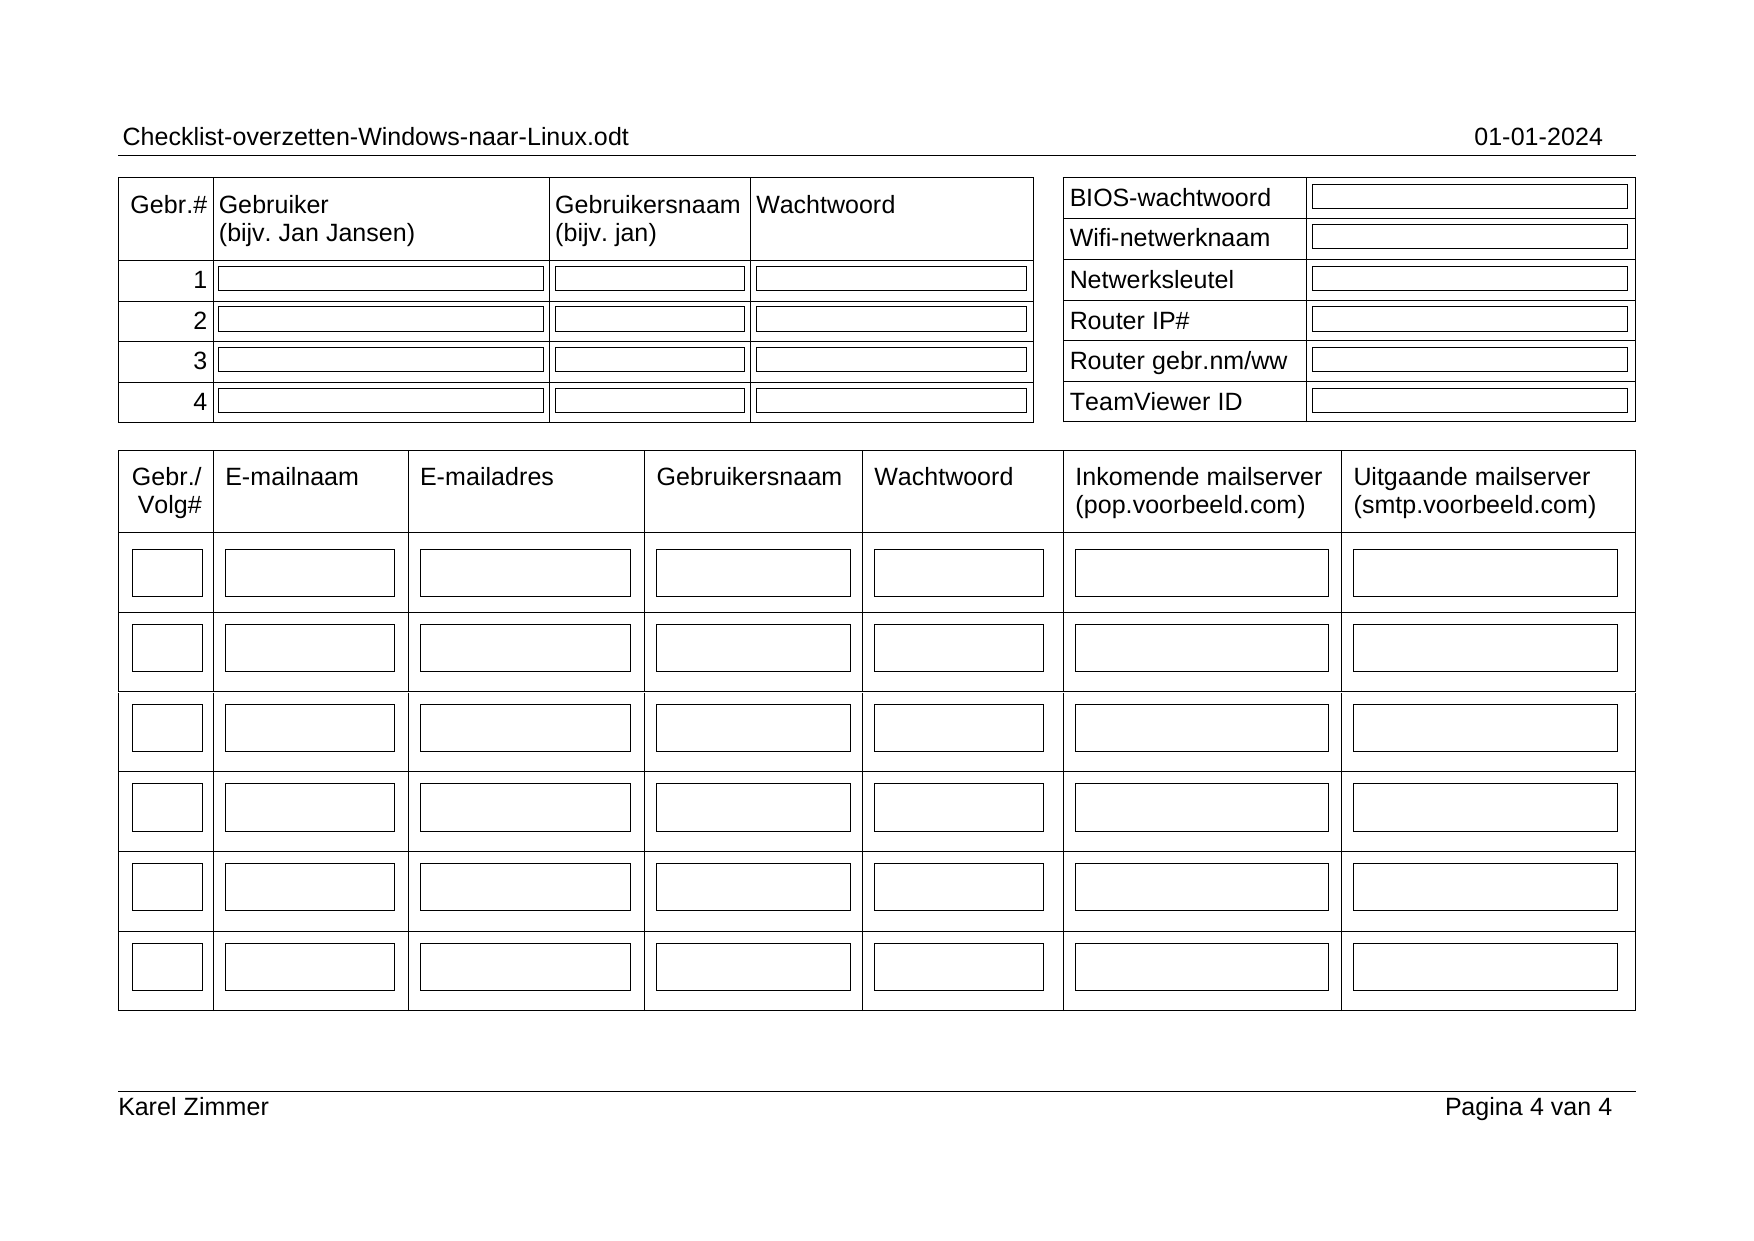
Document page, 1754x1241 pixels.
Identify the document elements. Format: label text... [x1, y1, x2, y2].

table_cell [645, 932, 862, 1010]
table_cell [645, 693, 862, 771]
table_cell Wifi-netwerknaam [1064, 219, 1306, 259]
table_header Wachtwoord [863, 451, 1063, 532]
table_cell [1342, 772, 1635, 851]
table_cell [1307, 301, 1635, 340]
table_cell [214, 613, 408, 691]
table_cell [409, 693, 644, 771]
table_cell [863, 772, 1063, 851]
table_cell [863, 693, 1063, 771]
table_cell [863, 852, 1063, 931]
table_cell [119, 693, 213, 771]
table_cell [214, 772, 408, 851]
table_cell [214, 261, 549, 301]
table_cell [863, 613, 1063, 691]
table_header Gebr./Volg# [119, 451, 213, 532]
table_cell [1064, 772, 1341, 851]
table_cell [550, 302, 750, 341]
table_cell [214, 383, 549, 422]
table_cell [1342, 932, 1635, 1010]
table_cell [863, 932, 1063, 1010]
table_cell [1034, 260, 1063, 301]
table_cell [645, 772, 862, 851]
table_header Inkomende mailserver (pop.voorbeeld.com) [1064, 451, 1341, 532]
table_cell [751, 261, 1033, 301]
table_cell [1064, 613, 1341, 691]
table_cell [214, 342, 549, 382]
table_cell [1307, 382, 1635, 421]
table_header Gebruikersnaam (bijv. jan) [550, 178, 750, 260]
table_header Wachtwoord [751, 178, 1033, 260]
table_cell [409, 772, 644, 851]
table_cell [119, 852, 213, 931]
table_cell [1307, 260, 1635, 300]
table_cell [751, 383, 1033, 422]
table_header E-mailadres [409, 451, 644, 532]
table_cell [550, 342, 750, 382]
table_cell 3 [119, 342, 213, 382]
table_cell [1034, 219, 1063, 260]
table_cell Netwerksleutel [1064, 260, 1306, 300]
table_cell [409, 852, 644, 931]
table_cell [1342, 613, 1635, 691]
table_cell Router gebr.nm/ww [1064, 341, 1306, 381]
table_cell [1307, 341, 1635, 381]
table_cell [1064, 693, 1341, 771]
table_cell [119, 613, 213, 691]
table_cell [1342, 693, 1635, 771]
table_header Gebruiker (bijv. Jan Jansen) [214, 178, 549, 260]
table_cell 4 [119, 383, 213, 422]
table_cell TeamViewer ID [1064, 382, 1306, 421]
table_cell [645, 613, 862, 691]
table_cell [119, 533, 213, 612]
table_header E-mailnaam [214, 451, 408, 532]
table_cell [214, 932, 408, 1010]
table_cell [645, 852, 862, 931]
table_cell [119, 772, 213, 851]
table_cell [1342, 533, 1635, 612]
table_cell [1064, 852, 1341, 931]
table_cell [645, 533, 862, 612]
table_header [1307, 178, 1635, 218]
table_cell [214, 693, 408, 771]
table_header BIOS-wachtwoord [1064, 178, 1306, 218]
table_cell [1034, 341, 1063, 382]
table_cell [214, 533, 408, 612]
table_header Gebr.# [119, 178, 213, 260]
table_cell [214, 852, 408, 931]
table_cell [550, 383, 750, 422]
table_cell [1307, 219, 1635, 259]
table_cell [550, 261, 750, 301]
table_cell [409, 613, 644, 691]
table_cell [1064, 932, 1341, 1010]
table_cell [214, 302, 549, 341]
table_cell 2 [119, 302, 213, 341]
table_cell [751, 302, 1033, 341]
table_header Gebruikersnaam [645, 451, 862, 532]
table_cell [751, 342, 1033, 382]
table_cell [1064, 533, 1341, 612]
table_cell [409, 533, 644, 612]
table_header [1034, 177, 1063, 219]
table_cell [1342, 852, 1635, 931]
table_header Uitgaande mailserver (smtp.voorbeeld.com) [1342, 451, 1635, 532]
table_cell [1034, 382, 1063, 422]
table_cell Router IP# [1064, 301, 1306, 340]
table_cell [119, 932, 213, 1010]
table_cell 1 [119, 261, 213, 301]
table_cell [409, 932, 644, 1010]
table_cell [863, 533, 1063, 612]
table_cell [1034, 301, 1063, 341]
